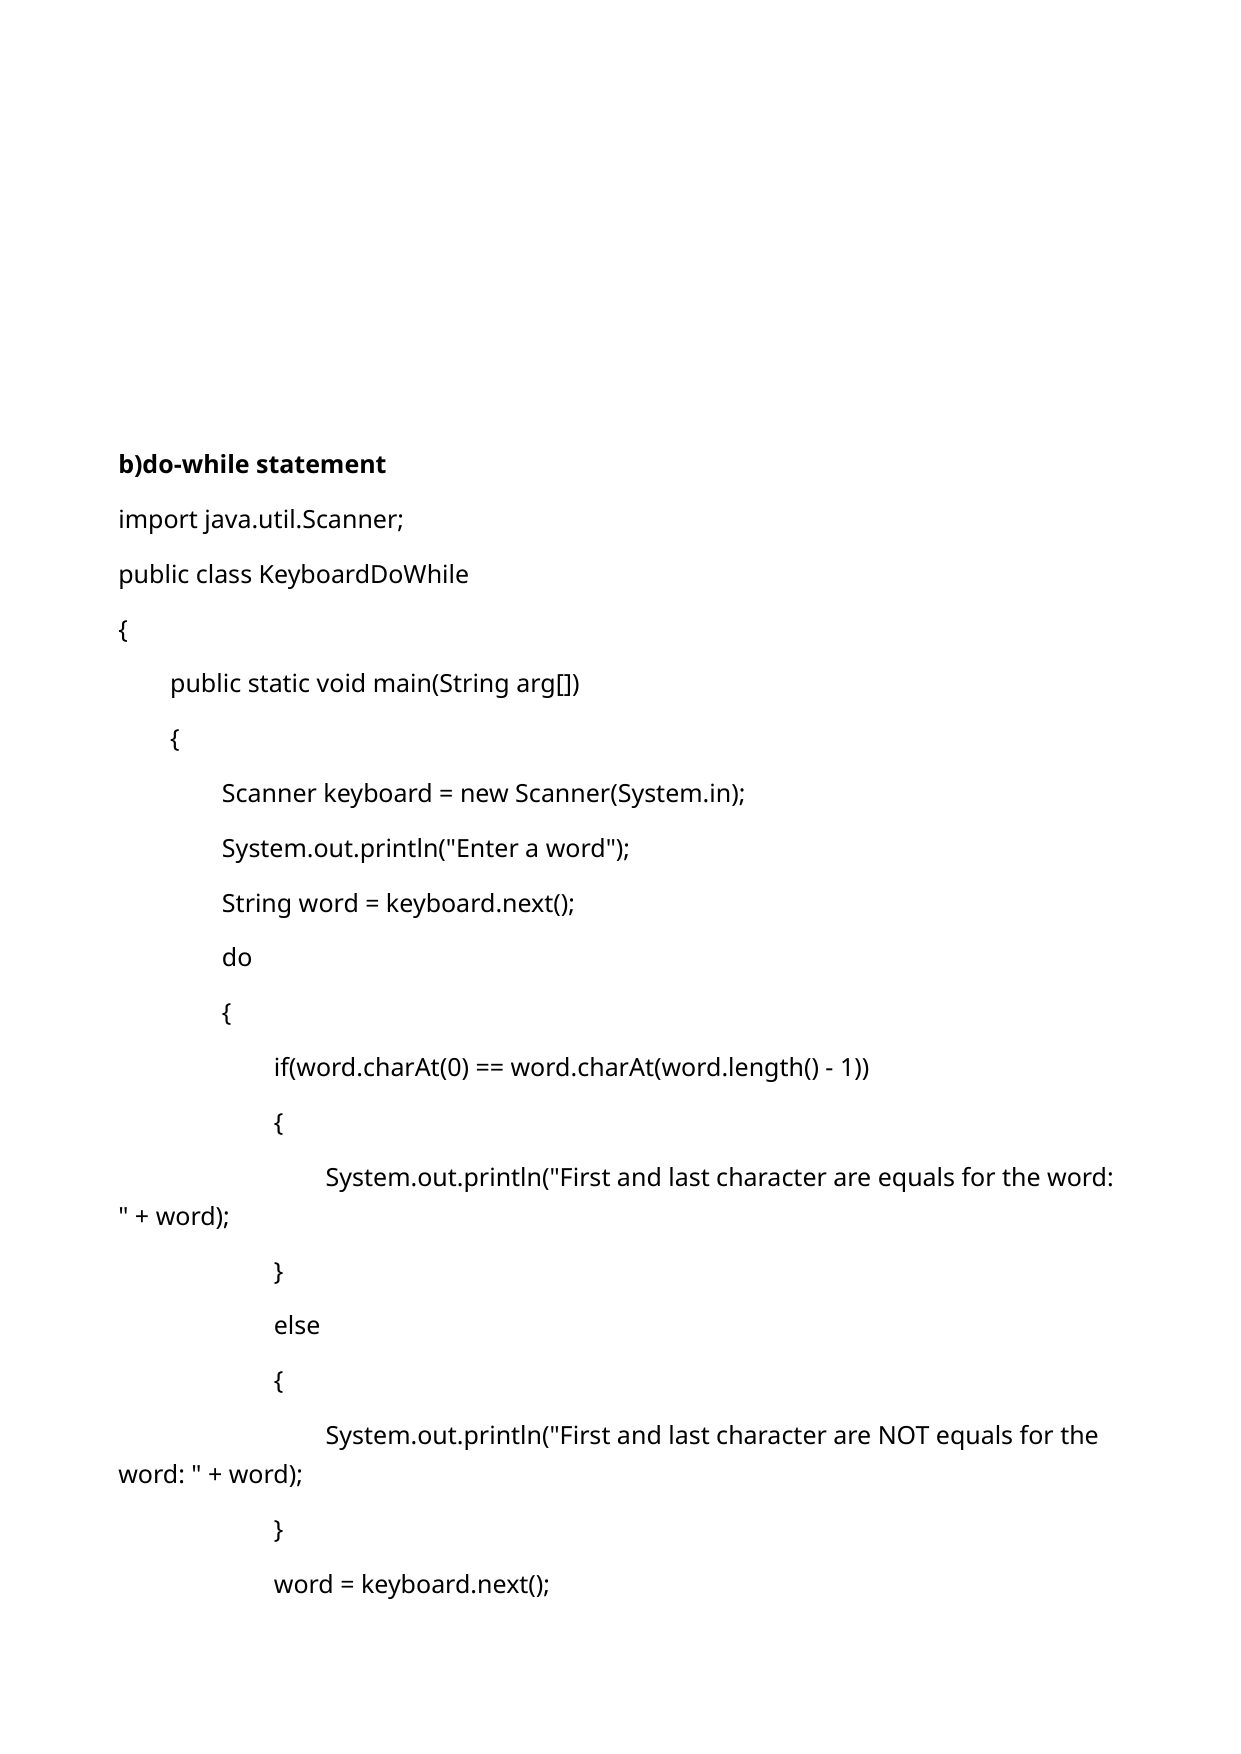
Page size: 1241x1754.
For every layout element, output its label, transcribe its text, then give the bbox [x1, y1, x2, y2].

text b)do-while statement [118, 447, 1122, 481]
text System.out.println("Enter a word"); [118, 830, 1122, 864]
text { [118, 611, 1122, 645]
text import java.util.Scanner; [118, 502, 1122, 536]
text } [118, 1253, 1122, 1287]
text { [118, 995, 1122, 1029]
text Scanner keyboard = new Scanner(System.in); [118, 776, 1122, 810]
text do [118, 940, 1122, 974]
text { [118, 1104, 1122, 1138]
text if(word.charAt(0) == word.charAt(word.length() - 1)) [118, 1049, 1122, 1084]
text else [118, 1308, 1122, 1342]
text { [118, 1363, 1122, 1397]
text word = keyboard.next(); [118, 1566, 1122, 1600]
text { [118, 721, 1122, 755]
text System.out.println("First and last character are NOT equals for the word: " + word); [118, 1417, 1122, 1491]
text System.out.println("First and last character are equals for the word: " + word); [118, 1159, 1122, 1232]
text public class KeyboardDoWhile [118, 556, 1122, 591]
text public static void main(String arg[]) [118, 666, 1122, 700]
text String word = keyboard.next(); [118, 885, 1122, 919]
text } [118, 1511, 1122, 1546]
